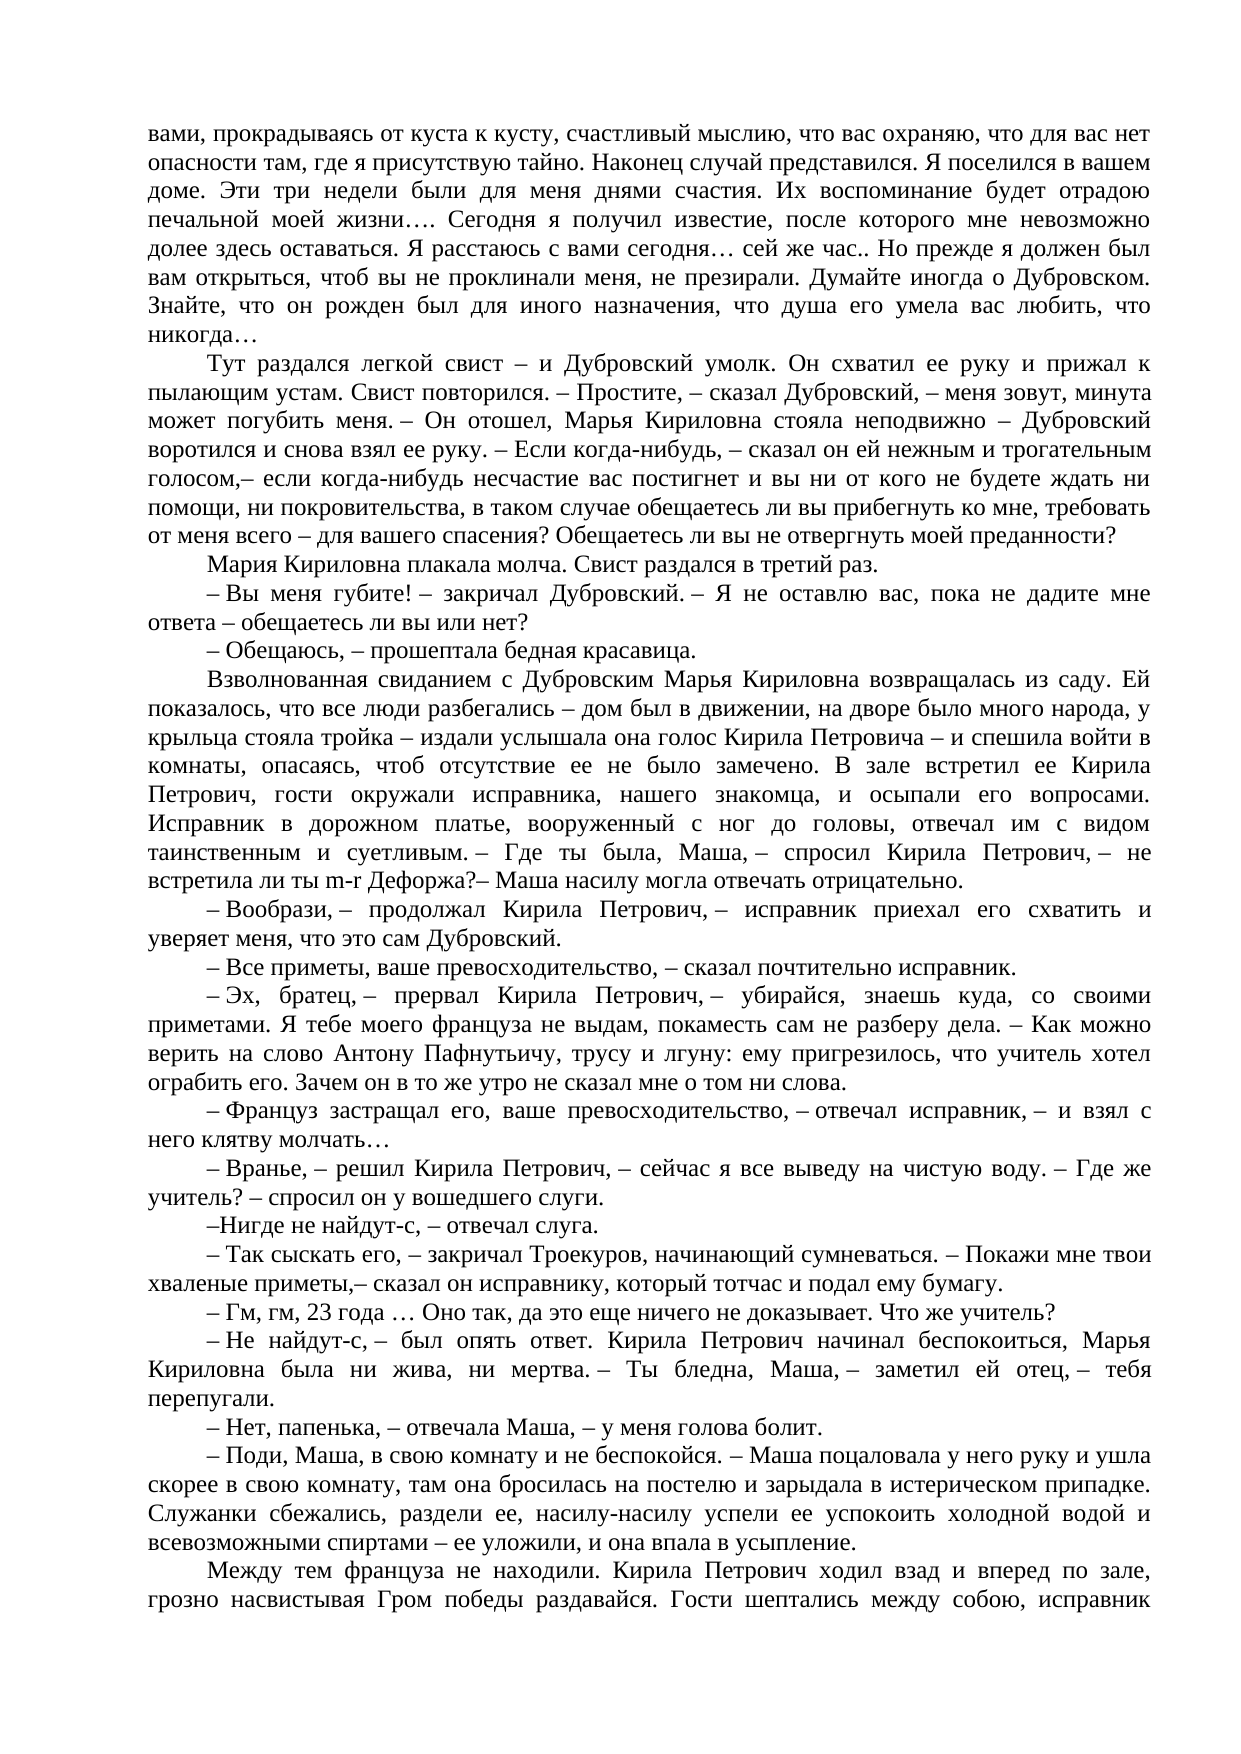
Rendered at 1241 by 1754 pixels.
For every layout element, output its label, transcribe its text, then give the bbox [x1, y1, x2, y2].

text –Нигде не найдут-с, – отвечал слуга. [148, 1211, 1152, 1239]
text – Обещаюсь, – прошептала бедная красавица. [148, 636, 1152, 664]
text Тут раздался легкой свист – и Дубровский умолк. Он схватил ее руку и прижал к пылающим устам. Свист повторился. – Простите, – сказал Дубровский, – меня зовут, минута может погубить меня. – Он отошел, Марья Кириловна стояла неподвижно – Дубровский воротился и снова взял ее руку. – Если когда-нибудь, – сказал он ей нежным и трогательным голосом,– если когда-нибудь несчастие вас постигнет и вы ни от кого не будете ждать ни помощи, ни покровительства, в таком случае обещаетесь ли вы прибегнуть ко мне, требовать от меня всего – для вашего спасения? Обещаетесь ли вы не отвергнуть моей преданности? [148, 348, 1152, 549]
text – Так сыскать его, – закричал Троекуров, начинающий сумневаться. – Покажи мне твои хваленые приметы,– сказал он исправнику, который тотчас и подал ему бумагу. [148, 1239, 1152, 1297]
text Мария Кириловна плакала молча. Свист раздался в третий раз. [148, 549, 1152, 578]
text вами, прокрадываясь от куста к кусту, счастливый мыслию, что вас охраняю, что для вас нет опасности там, где я присутствую тайно. Наконец случай представился. Я поселился в вашем доме. Эти три недели были для меня днями счастия. Их воспоминание будет отрадою печальной моей жизни…. Сегодня я получил известие, после которого мне невозможно долее здесь оставаться. Я расстаюсь с вами сегодня… сей же час.. Но прежде я должен был вам открыться, чтоб вы не проклинали меня, не презирали. Думайте иногда о Дубровском. Знайте, что он рожден был для иного назначения, что душа его умела вас любить, что никогда… [148, 118, 1152, 348]
text – Эх, братец, – прервал Кирила Петрович, – убирайся, знаешь куда, со своими приметами. Я тебе моего француза не выдам, покаместь сам не разберу дела. – Как можно верить на слово Антону Пафнутьичу, трусу и лгуну: ему пригрезилось, что учитель хотел ограбить его. Зачем он в то же утро не сказал мне о том ни слова. [148, 981, 1152, 1096]
text – Поди, Маша, в свою комнату и не беспокойся. – Маша поцаловала у него руку и ушла скорее в свою комнату, там она бросилась на постелю и зарыдала в истерическом припадке. Служанки сбежались, раздели ее, насилу-насилу успели ее успокоить холодной водой и всевозможными спиртами – ее уложили, и она впала в усыпление. [148, 1441, 1152, 1556]
text – Не найдут-с, – был опять ответ. Кирила Петрович начинал беспокоиться, Марья Кириловна была ни жива, ни мертва. – Ты бледна, Маша, – заметил ей отец, – тебя перепугали. [148, 1326, 1152, 1412]
text – Вы меня губите! – закричал Дубровский. – Я не оставлю вас, пока не дадите мне ответа – обещаетесь ли вы или нет? [148, 578, 1152, 636]
text – Француз застращал его, ваше превосходительство, – отвечал исправник, – и взял с него клятву молчать… [148, 1096, 1152, 1153]
text – Вообрази, – продолжал Кирила Петрович, – исправник приехал его схватить и уверяет меня, что это сам Дубровский. [148, 894, 1152, 952]
text – Вранье, – решил Кирила Петрович, – сейчас я все выведу на чистую воду. – Где же учитель? – спросил он у вошедшего слуги. [148, 1153, 1152, 1211]
text Между тем француза не находили. Кирила Петрович ходил взад и вперед по зале, грозно насвистывая Гром победы раздавайся. Гости шептались между собою, исправник [148, 1556, 1152, 1613]
text – Все приметы, ваше превосходительство, – сказал почтительно исправник. [148, 952, 1152, 981]
text – Гм, гм, 23 года … Оно так, да это еще ничего не доказывает. Что же учитель? [148, 1297, 1152, 1326]
text – Нет, папенька, – отвечала Маша, – у меня голова болит. [148, 1412, 1152, 1441]
text Взволнованная свиданием с Дубровским Марья Кириловна возвращалась из саду. Ей показалось, что все люди разбегались – дом был в движении, на дворе было много народа, у крыльца стояла тройка – издали услышала она голос Кирила Петровича – и спешила войти в комнаты, опасаясь, чтоб отсутствие ее не было замечено. В зале встретил ее Кирила Петрович, гости окружали исправника, нашего знакомца, и осыпали его вопросами. Исправник в дорожном платье, вооруженный с ног до головы, отвечал им с видом таинственным и суетливым. – Где ты была, Маша, – спросил Кирила Петрович, – не встретила ли ты m-r Дефоржа?– Маша насилу могла отвечать отрицательно. [148, 664, 1152, 894]
